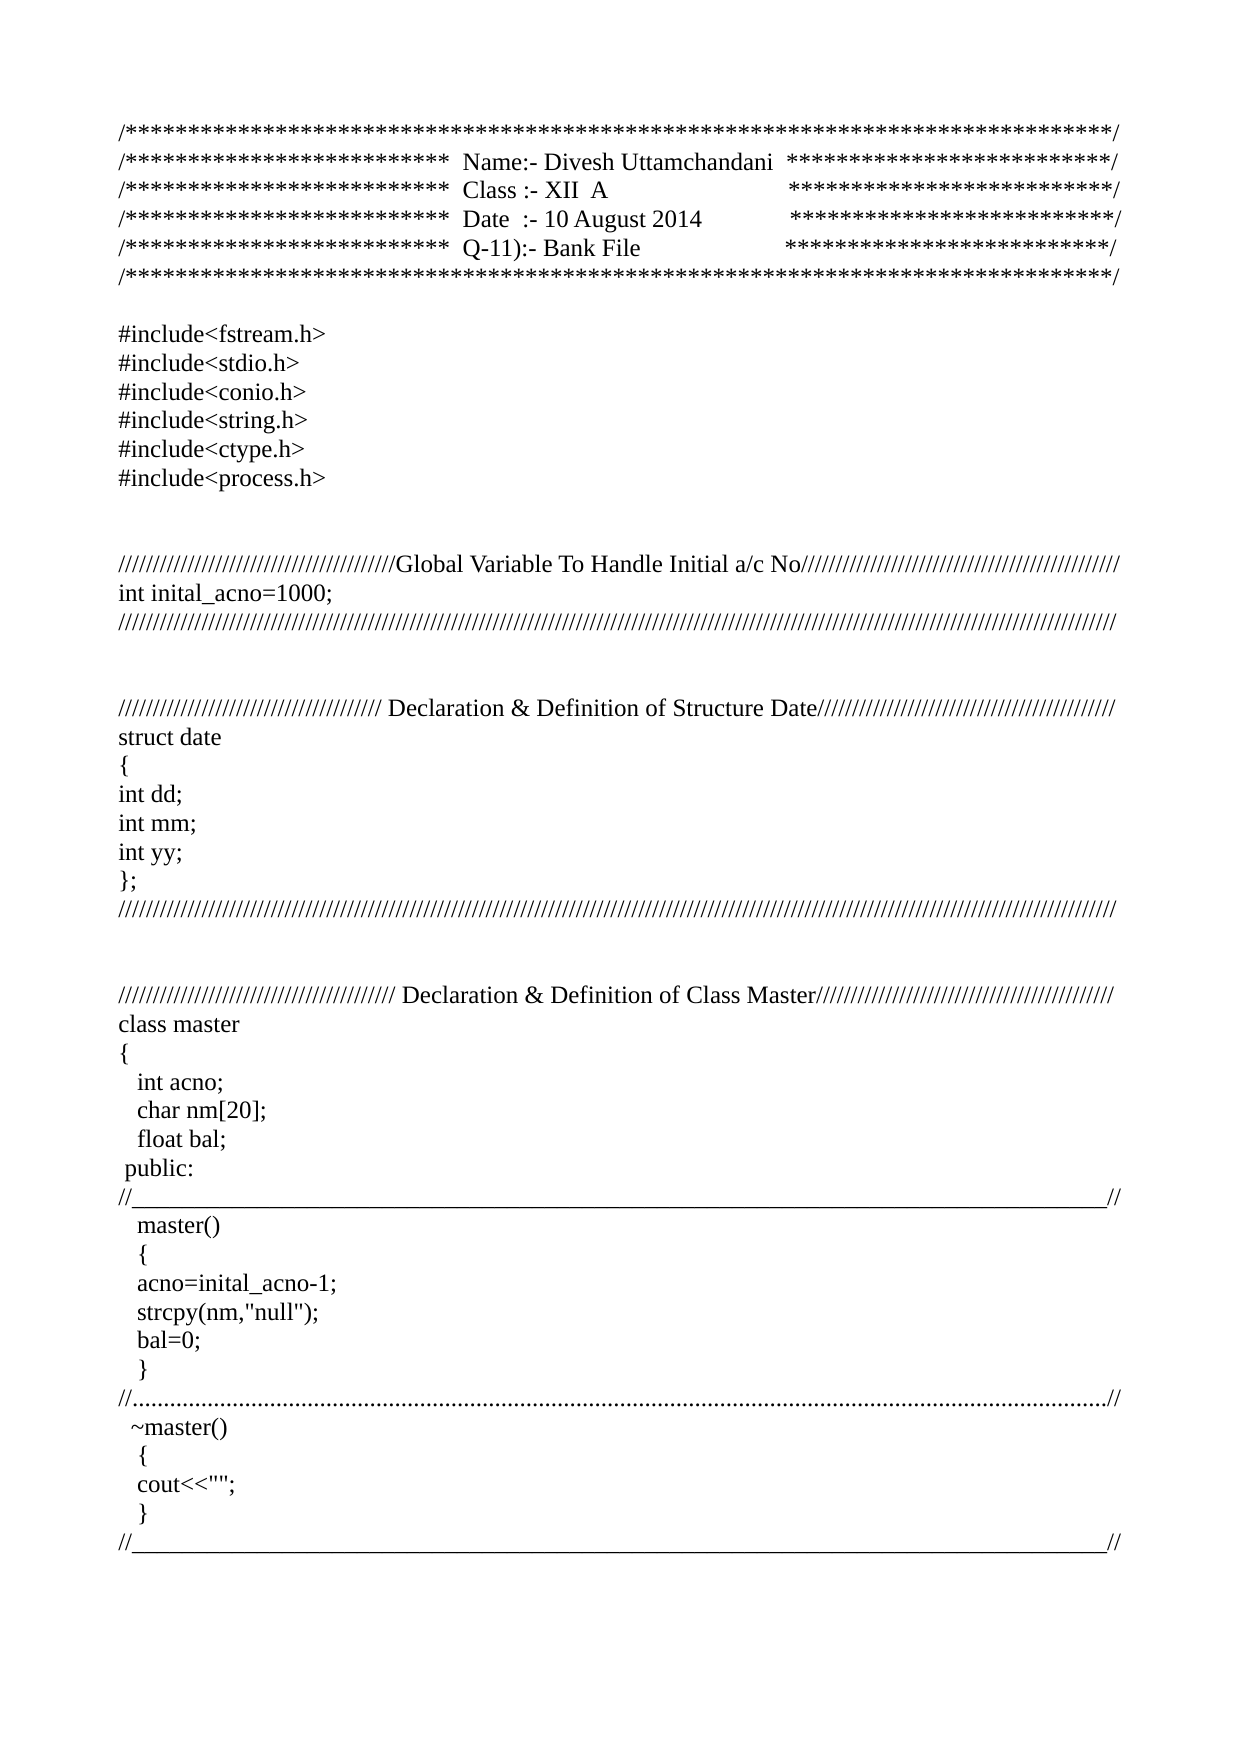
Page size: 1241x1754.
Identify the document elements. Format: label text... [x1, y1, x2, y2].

text int yy; [118, 837, 1122, 866]
text } [118, 1354, 1122, 1383]
text /*******************************************************************************/ [118, 262, 1122, 291]
text //______________________________________________________________________________// [118, 1182, 1122, 1211]
text int inital_acno=1000; [118, 578, 1122, 607]
text }; [118, 866, 1122, 894]
text /************************** Date :- 10 August 2014 **************************/ [118, 204, 1122, 233]
text strcpy(nm,"null"); [118, 1297, 1122, 1326]
text } [118, 1498, 1122, 1527]
text char nm[20]; [118, 1096, 1122, 1124]
text ~master() [118, 1412, 1122, 1441]
text /************************** Class :- XII A **************************/ [118, 176, 1122, 204]
text //////////////////////////////////////////////////////////////////////////////////////////////////////////////////////////////////////////////// [118, 894, 1122, 923]
text { [118, 751, 1122, 779]
text #include<conio.h> [118, 377, 1122, 406]
text ////////////////////////////////////////Global Variable To Handle Initial a/c No////////////////////////////////////////////// [118, 549, 1122, 578]
text master() [118, 1211, 1122, 1239]
text //////////////////////////////////////// Declaration & Definition of Class Master/////////////////////////////////////////// [118, 981, 1122, 1009]
text #include<stdio.h> [118, 348, 1122, 377]
text class master [118, 1009, 1122, 1038]
text bal=0; [118, 1326, 1122, 1354]
text { [118, 1239, 1122, 1268]
text acno=inital_acno-1; [118, 1268, 1122, 1297]
text int dd; [118, 779, 1122, 808]
text float bal; [118, 1124, 1122, 1153]
text cout<<""; [118, 1469, 1122, 1498]
text ////////////////////////////////////// Declaration & Definition of Structure Date/////////////////////////////////////////// [118, 693, 1122, 722]
text /************************** Q-11):- Bank File **************************/ [118, 233, 1122, 262]
text //............................................................................................................................................................// [118, 1383, 1122, 1412]
text struct date [118, 722, 1122, 751]
text { [118, 1038, 1122, 1067]
text //////////////////////////////////////////////////////////////////////////////////////////////////////////////////////////////////////////////// [118, 607, 1122, 636]
text /*******************************************************************************/ [118, 118, 1122, 147]
text //______________________________________________________________________________// [118, 1527, 1122, 1556]
text public: [118, 1153, 1122, 1182]
text int mm; [118, 808, 1122, 837]
text /************************** Name:- Divesh Uttamchandani **************************/ [118, 147, 1122, 176]
text int acno; [118, 1067, 1122, 1096]
text #include<fstream.h> [118, 319, 1122, 348]
text #include<string.h> [118, 406, 1122, 434]
text { [118, 1441, 1122, 1469]
text #include<process.h> [118, 463, 1122, 492]
text #include<ctype.h> [118, 434, 1122, 463]
